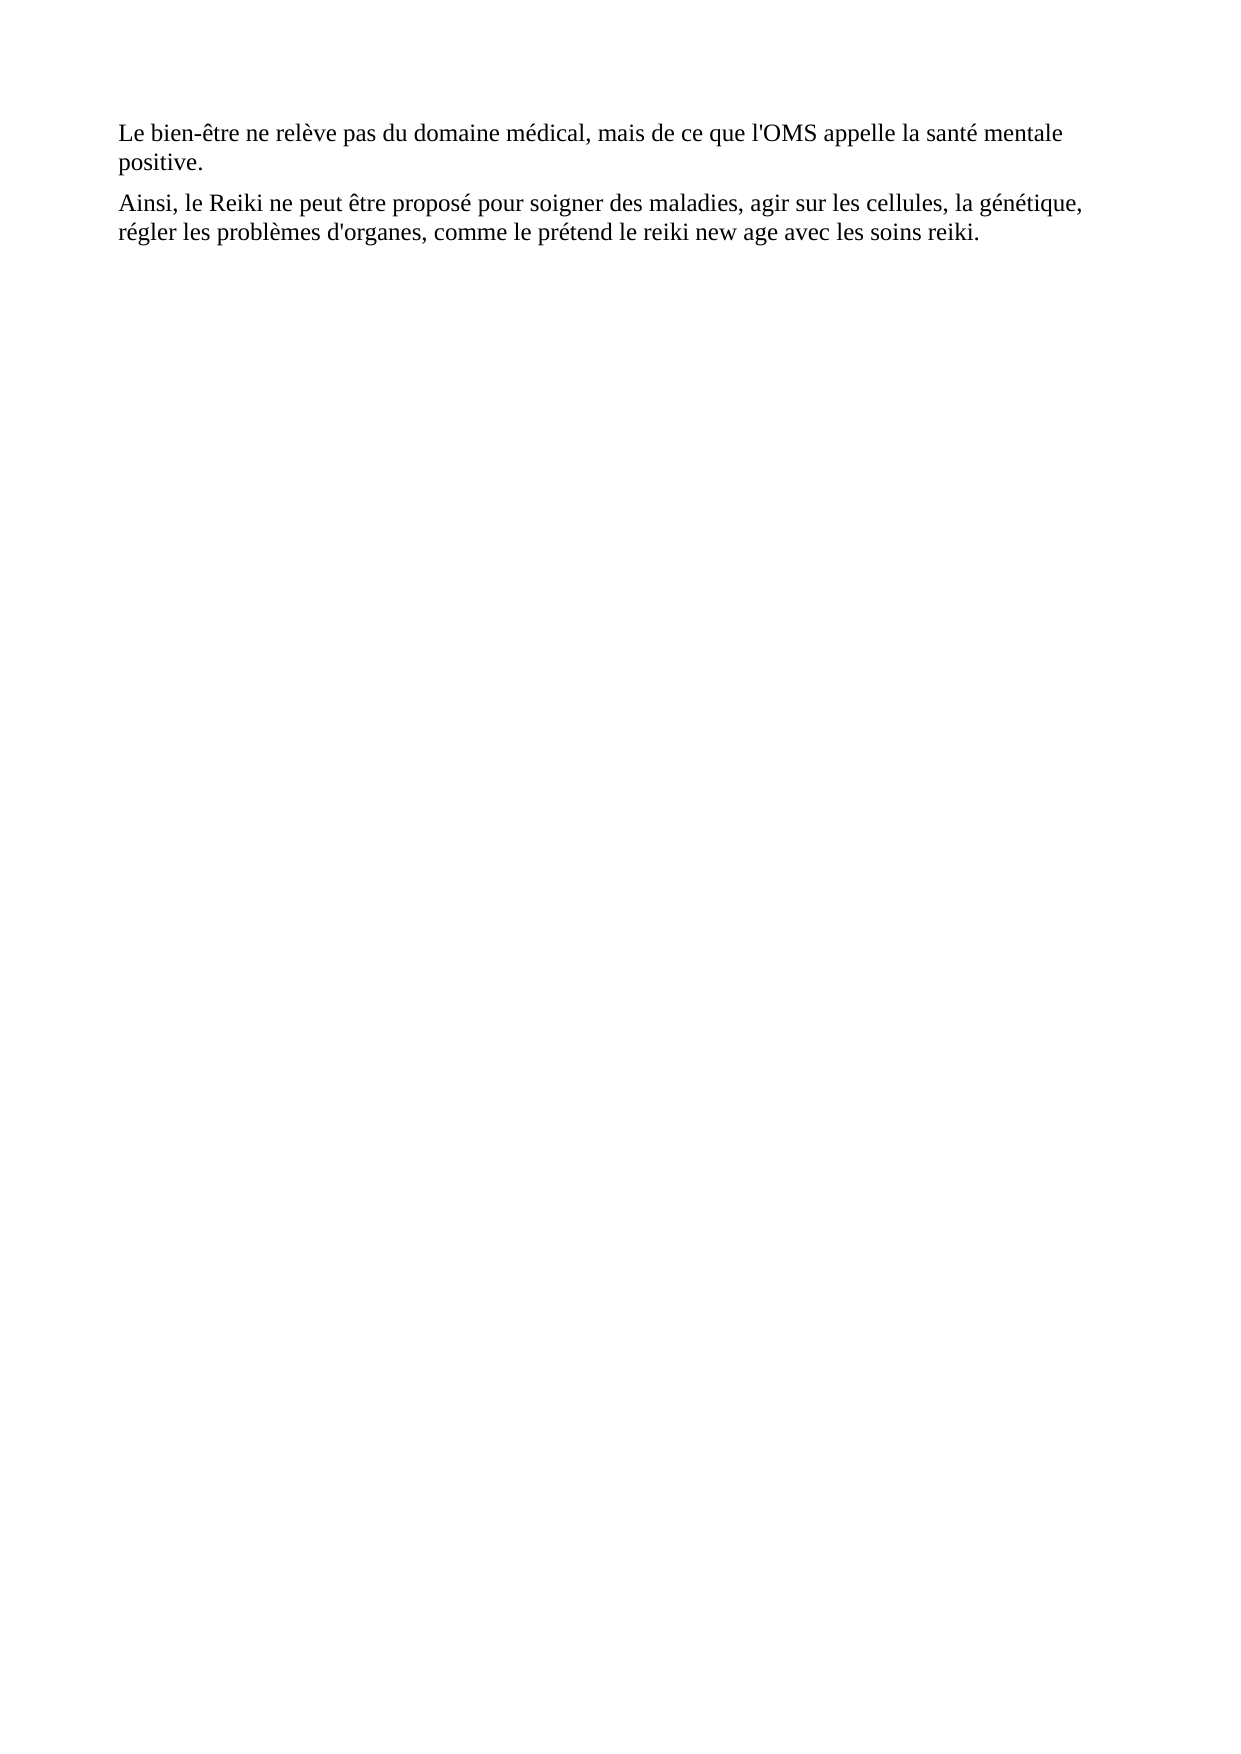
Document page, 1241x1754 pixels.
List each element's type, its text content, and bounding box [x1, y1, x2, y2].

text Le bien-être ne relève pas du domaine médical, mais de ce que l'OMS appelle la santé mentale positive. [118, 118, 1122, 176]
text Ainsi, le Reiki ne peut être proposé pour soigner des maladies, agir sur les cellules, la génétique, régler les problèmes d'organes, comme le prétend le reiki new age avec les soins reiki. [118, 188, 1122, 246]
